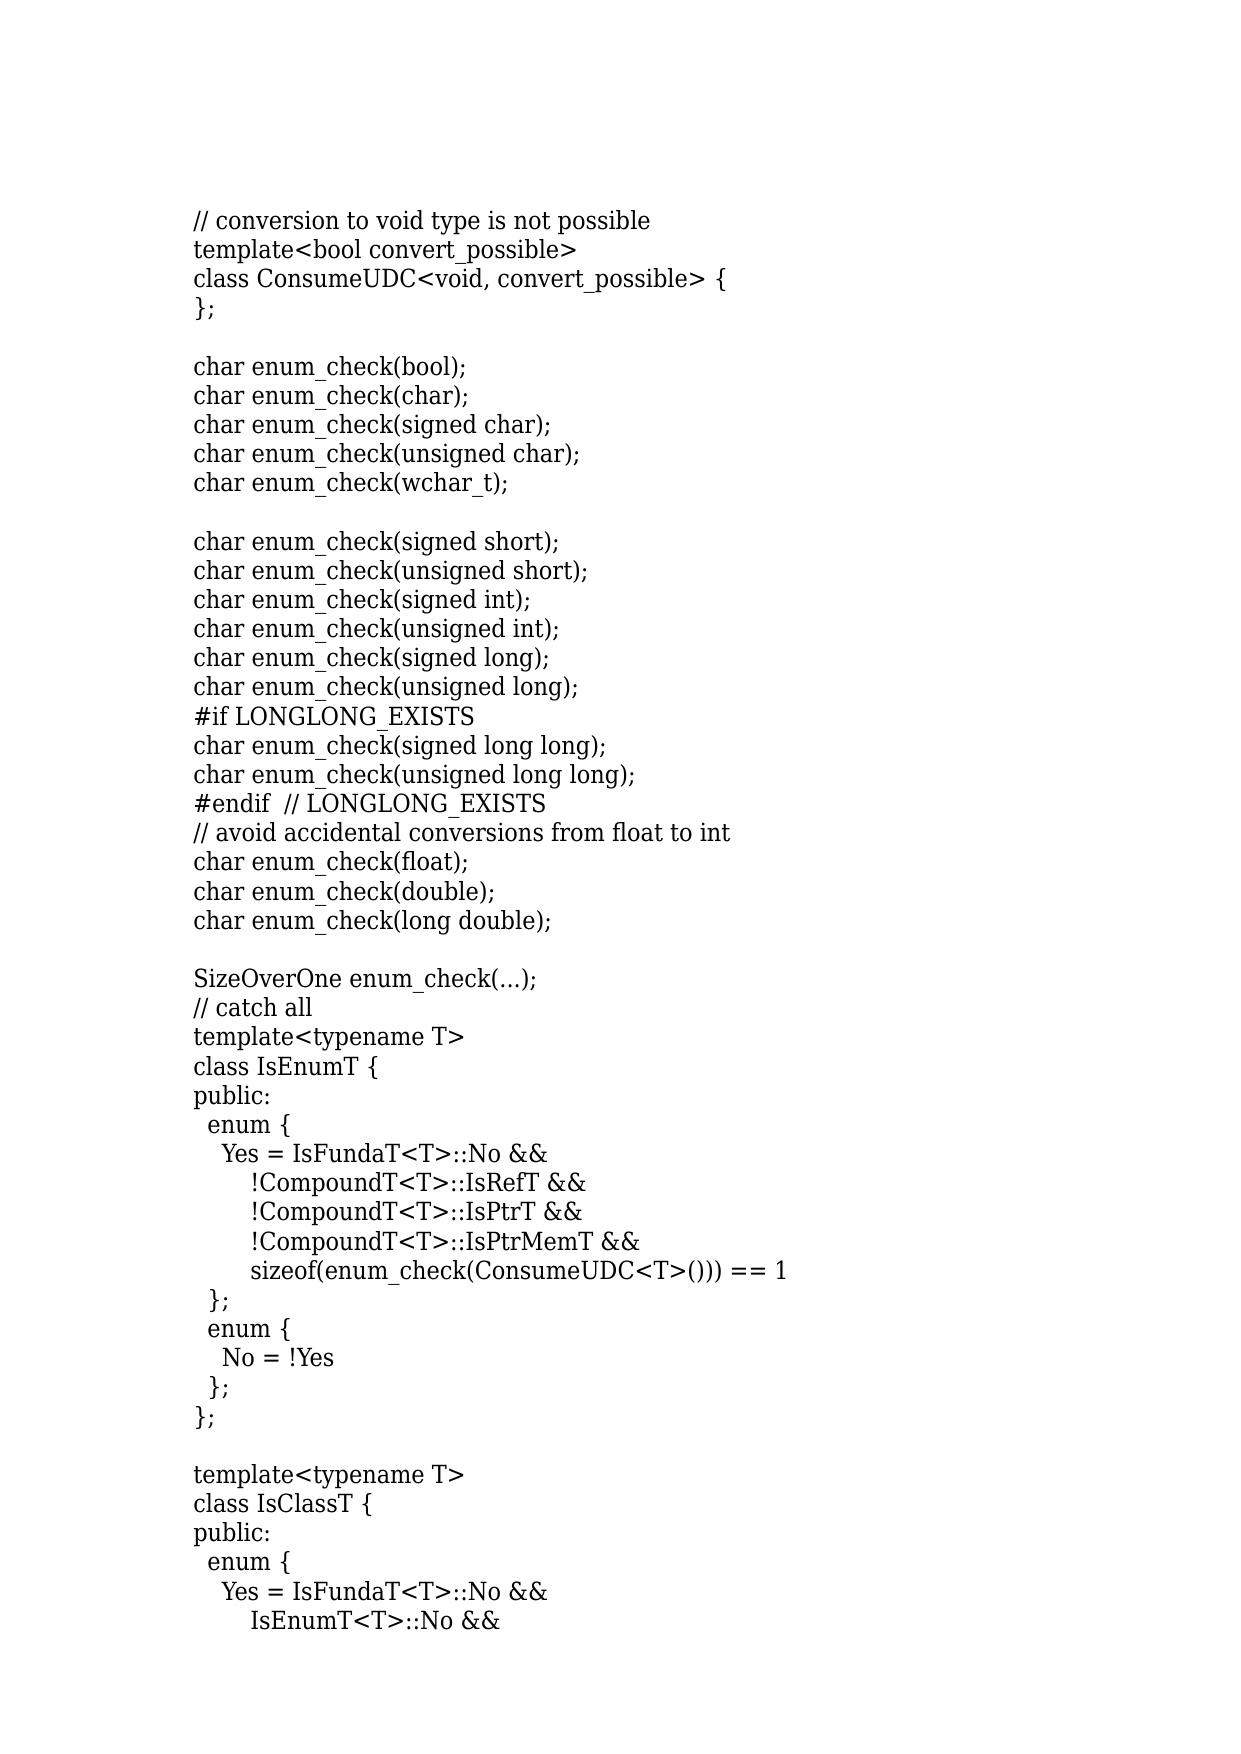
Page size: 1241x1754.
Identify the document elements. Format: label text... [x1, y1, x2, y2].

list // conversion to void type is not possible template<bool convert_possible> class ConsumeUDC<void, convert_possible> { }; char enum_check(bool); char enum_check(char); char enum_check(signed char); char enum_check(unsigned char); char enum_check(wchar_t); char enum_check(signed short); char enum_check(unsigned short); char enum_check(signed int); char enum_check(unsigned int); char enum_check(signed long); char enum_check(unsigned long); #if LONGLONG_EXISTS char enum_check(signed long long); char enum_check(unsigned long long); #endif // LONGLONG_EXISTS // avoid accidental conversions from float to int char enum_check(float); char enum_check(double); char enum_check(long double); SizeOverOne enum_check(...); // catch all template<typename T> class IsEnumT { public: enum { Yes = IsFundaT<T>::No && !CompoundT<T>::IsRefT && !CompoundT<T>::IsPtrT && !CompoundT<T>::IsPtrMemT && sizeof(enum_check(ConsumeUDC<T>())) == 1 }; enum { No = !Yes }; }; template<typename T> class IsClassT { public: enum { Yes = IsFundaT<T>::No && IsEnumT<T>::No && [156, 177, 1122, 1635]
